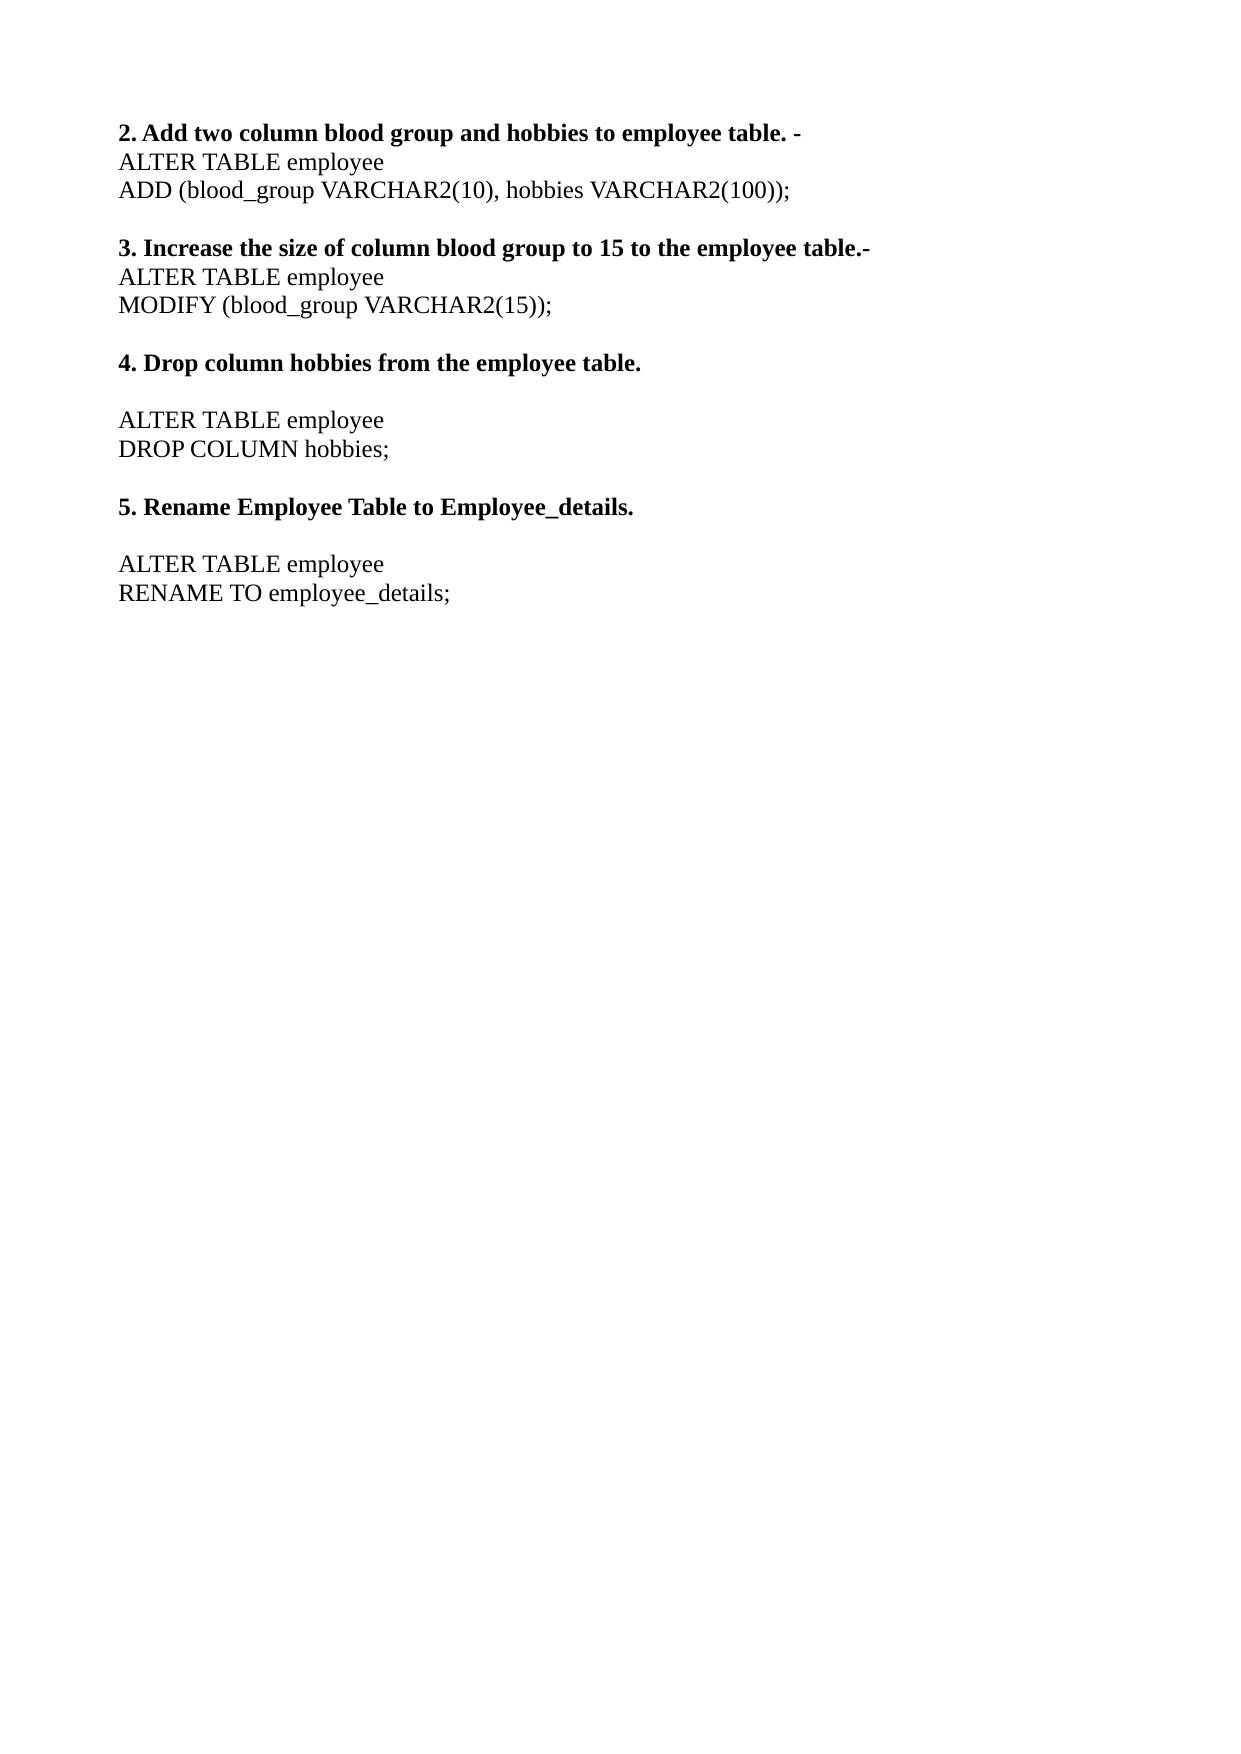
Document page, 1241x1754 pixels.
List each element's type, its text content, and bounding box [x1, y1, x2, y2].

text ALTER TABLE employee [118, 262, 1122, 291]
text 5. Rename Employee Table to Employee_details. [118, 492, 1122, 521]
text ALTER TABLE employee [118, 549, 1122, 578]
text MODIFY (blood_group VARCHAR2(15)); [118, 291, 1122, 319]
text RENAME TO employee_details; [118, 578, 1122, 607]
text 2. Add two column blood group and hobbies to employee table. - [118, 118, 1122, 147]
text DROP COLUMN hobbies; [118, 434, 1122, 463]
text 3. Increase the size of column blood group to 15 to the employee table.- [118, 233, 1122, 262]
text ALTER TABLE employee [118, 147, 1122, 176]
text ADD (blood_group VARCHAR2(10), hobbies VARCHAR2(100)); [118, 176, 1122, 204]
text 4. Drop column hobbies from the employee table. [118, 348, 1122, 377]
text ALTER TABLE employee [118, 406, 1122, 434]
